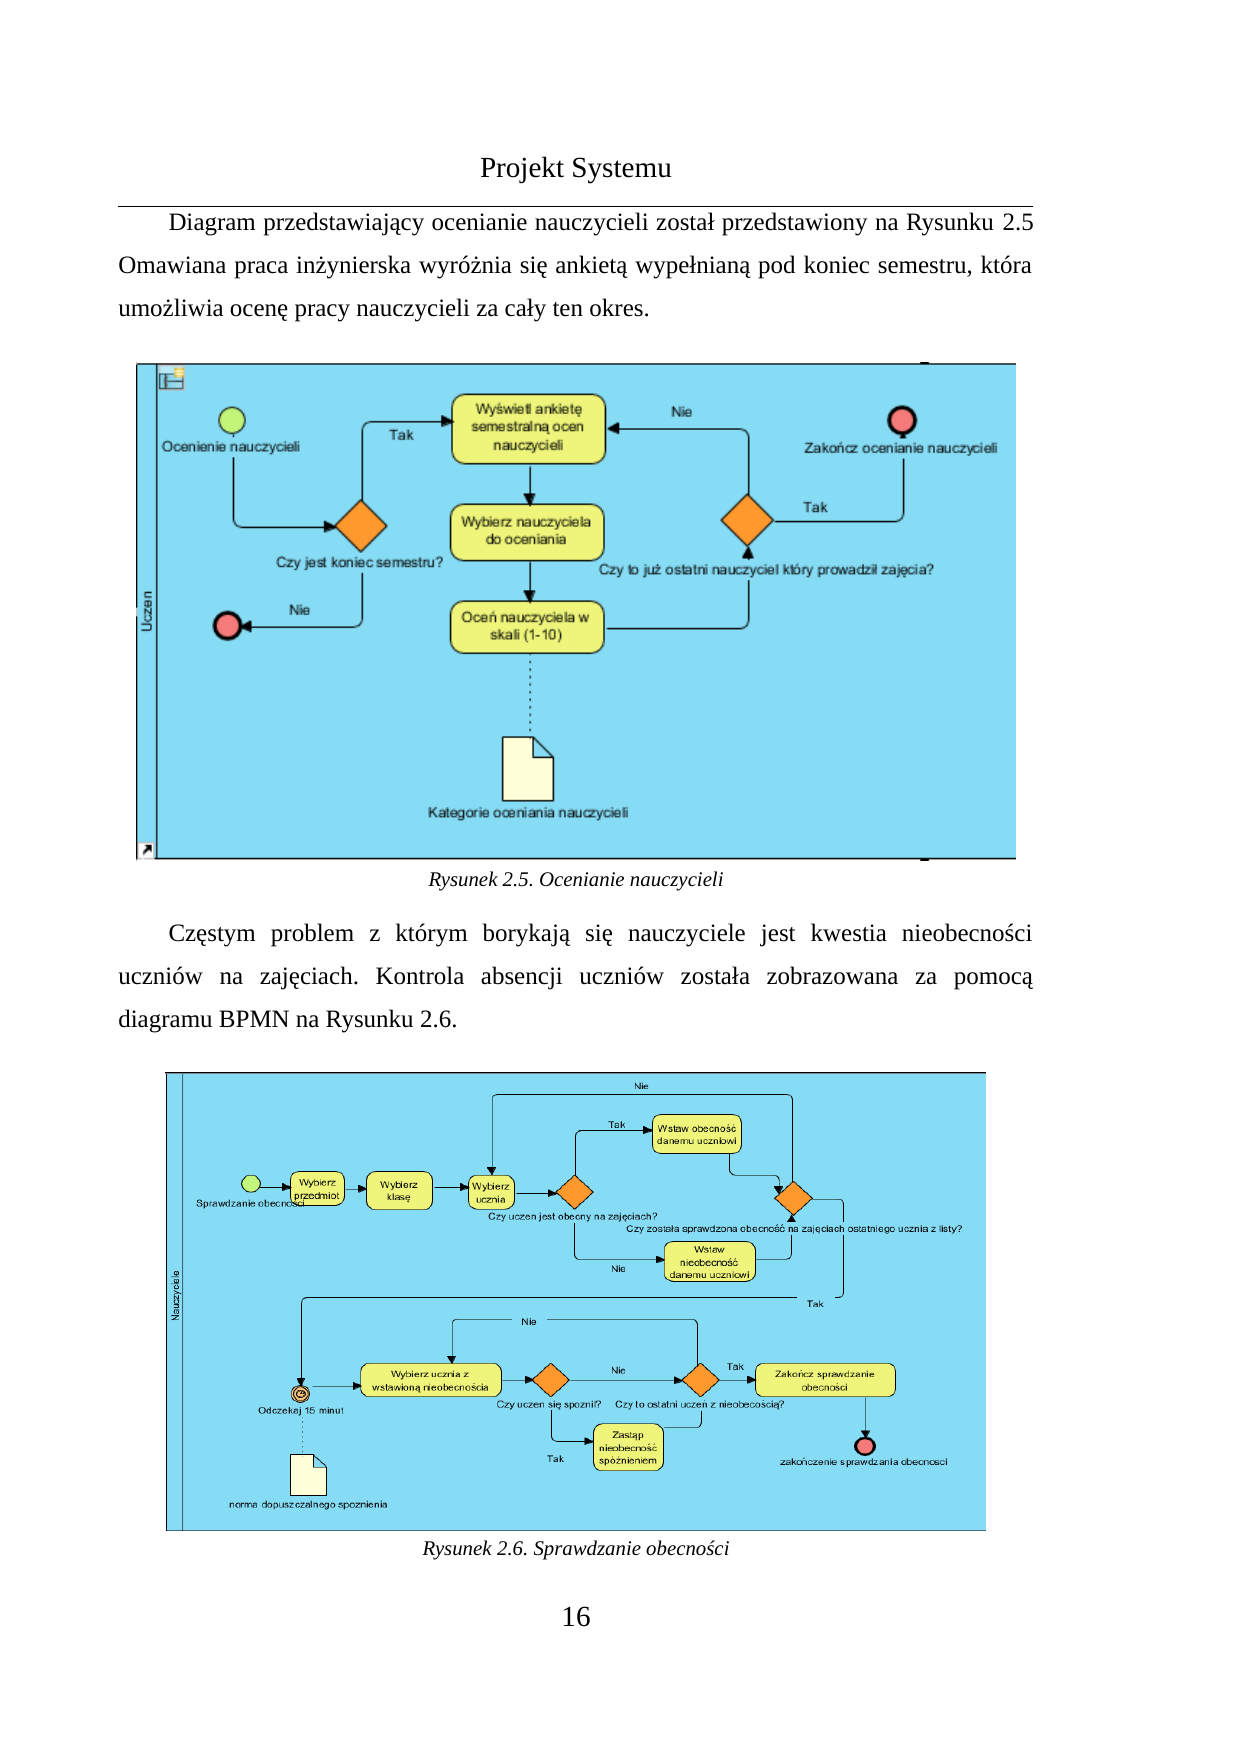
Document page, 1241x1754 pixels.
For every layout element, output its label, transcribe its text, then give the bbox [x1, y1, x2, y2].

picture [166, 1072, 985, 1530]
picture [136, 362, 1015, 861]
text Rysunek 2.6. Sprawdzanie obecności [165, 1071, 987, 1560]
text Rysunek 2.5. Ocenianie nauczycieli [134, 360, 1017, 891]
text Częstym problem z którym borykają się nauczyciele jest kwestia nieobecności uczniów na zajęciach. Kontrola absencji uczniów została zobrazowana za pomocą diagramu BPMN na Rysunku 2.6. [118, 918, 1033, 1033]
text Diagram przedstawiający ocenianie nauczycieli został przedstawiony na Rysunku 2.5 Omawiana praca inżynierska wyróżnia się ankietą wypełnianą pod koniec semestru, która umożliwia ocenę pracy nauczycieli za cały ten okres. [118, 207, 1033, 322]
